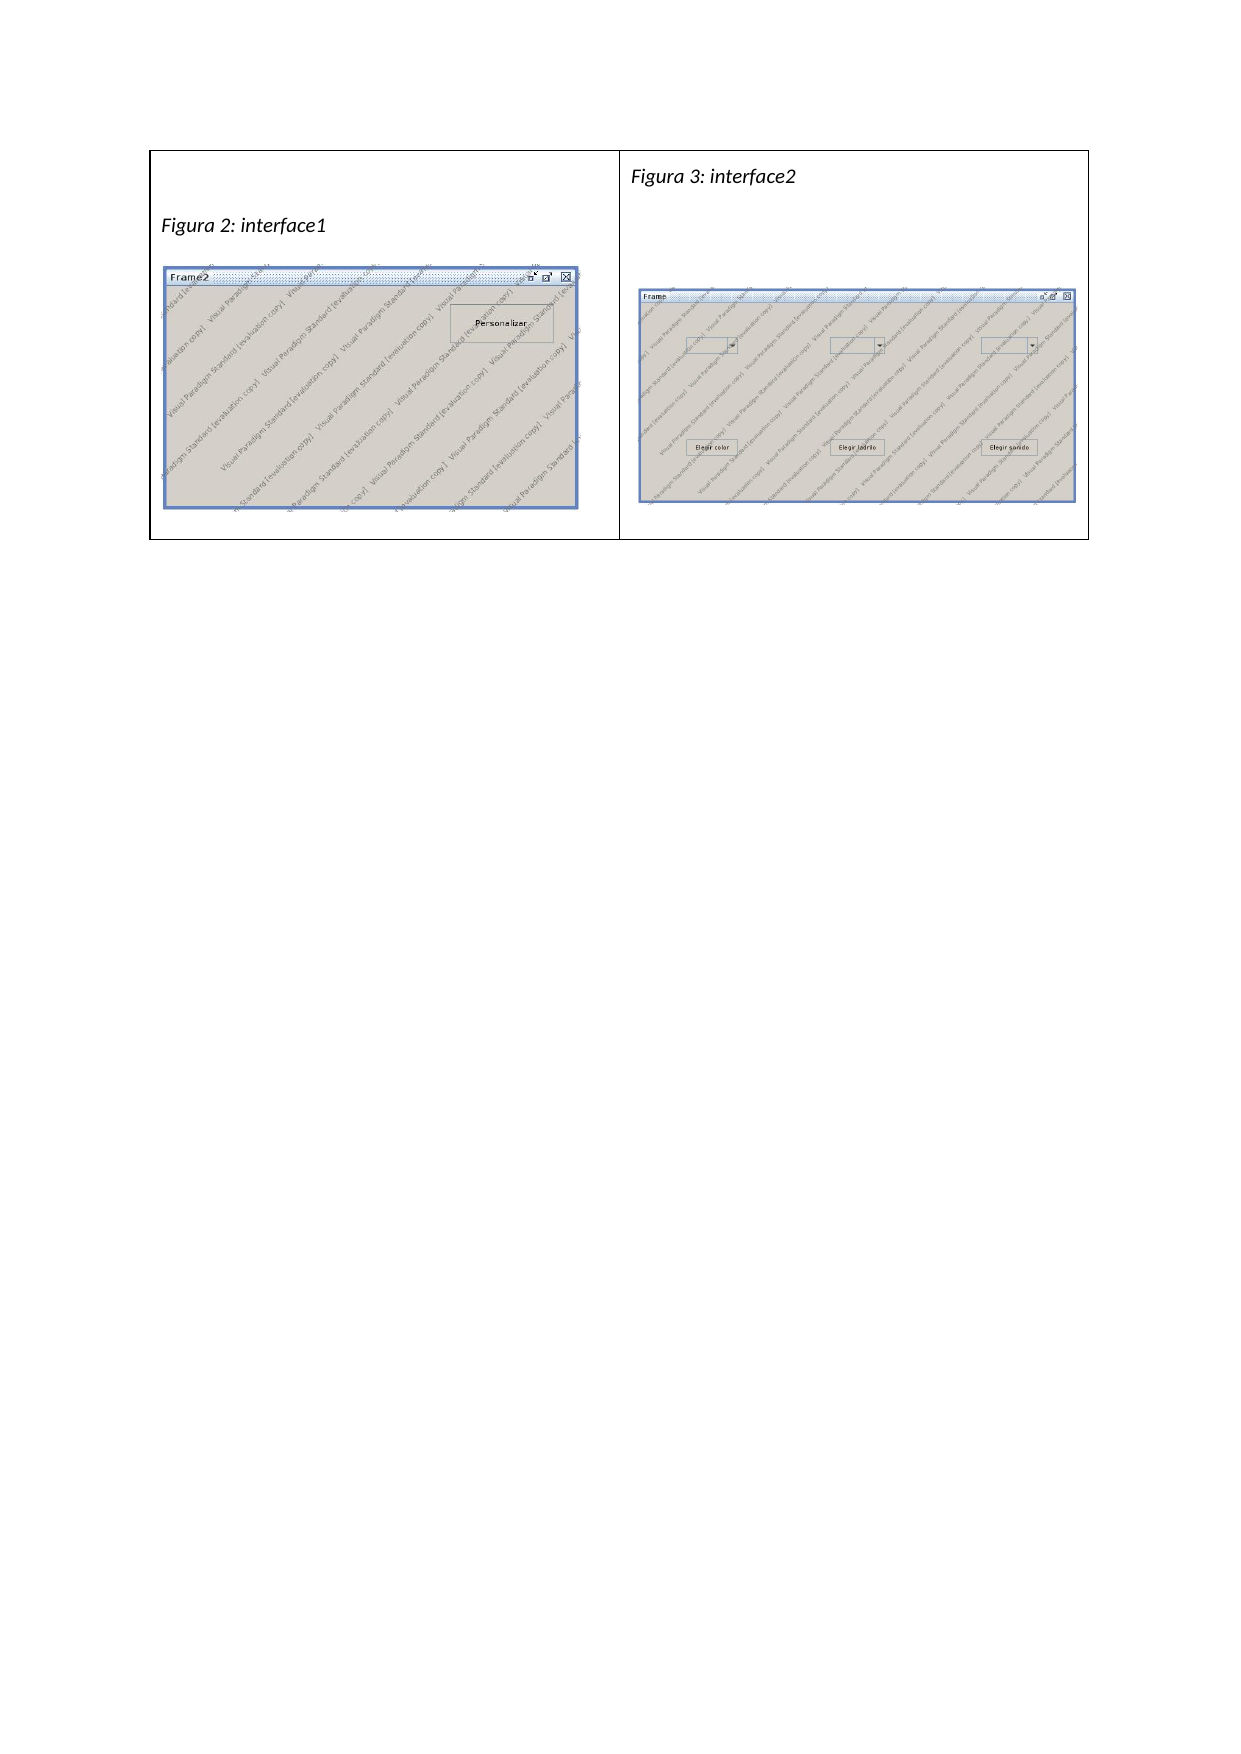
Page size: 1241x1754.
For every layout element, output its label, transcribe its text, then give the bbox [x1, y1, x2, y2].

table_cell Interfaz Gráfica: [151, 151, 619, 539]
picture [161, 264, 581, 512]
table_cell [620, 151, 1088, 539]
picture [637, 287, 1078, 505]
